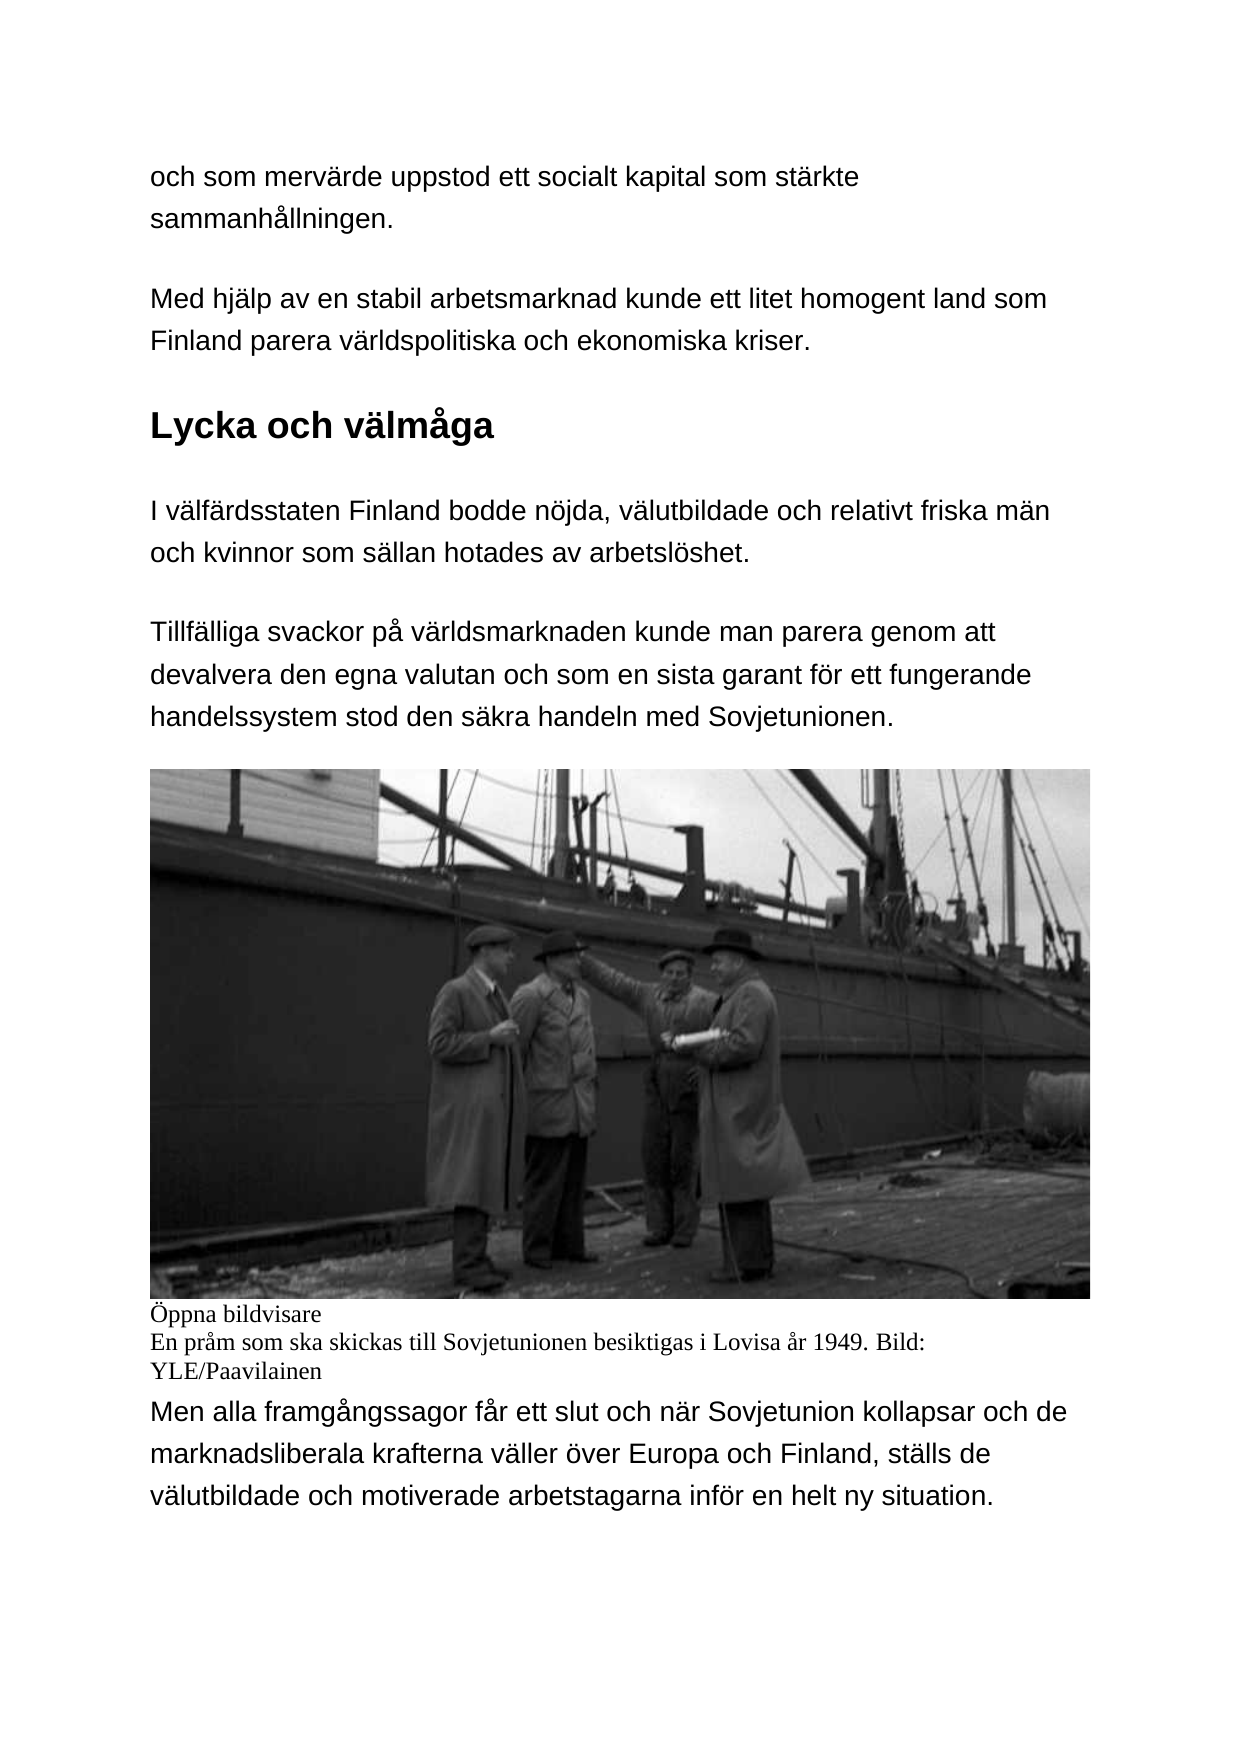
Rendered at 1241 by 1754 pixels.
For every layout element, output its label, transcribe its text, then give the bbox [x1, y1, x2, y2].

text Men alla framgångssagor får ett slut och när Sovjetunion kollapsar och de marknadsliberala krafterna väller över Europa och Finland, ställs de välutbildade och motiverade arbetstagarna inför en helt ny situation. [150, 1385, 1090, 1511]
subtitle Lycka och välmåga [150, 394, 1090, 446]
text Med hjälp av en stabil arbetsmarknad kunde ett litet homogent land som Finland parera världspolitiska och ekonomiska kriser. [150, 272, 1090, 356]
text I välfärdsstaten Finland bodde nöjda, välutbildade och relativt friska män och kvinnor som sällan hotades av arbetslöshet. [150, 484, 1090, 568]
text Öppna bildvisare [150, 1299, 1090, 1327]
text och som mervärde uppstod ett socialt kapital som stärkte sammanhållningen. [150, 150, 1090, 234]
text En pråm som ska skickas till Sovjetunionen besiktigas i Lovisa år 1949. Bild: YLE/Paavilainen [150, 1327, 1090, 1385]
text Tillfälliga svackor på världsmarknaden kunde man parera genom att devalvera den egna valutan och som en sista garant för ett fungerande handelssystem stod den säkra handeln med Sovjetunionen. [150, 606, 1090, 732]
